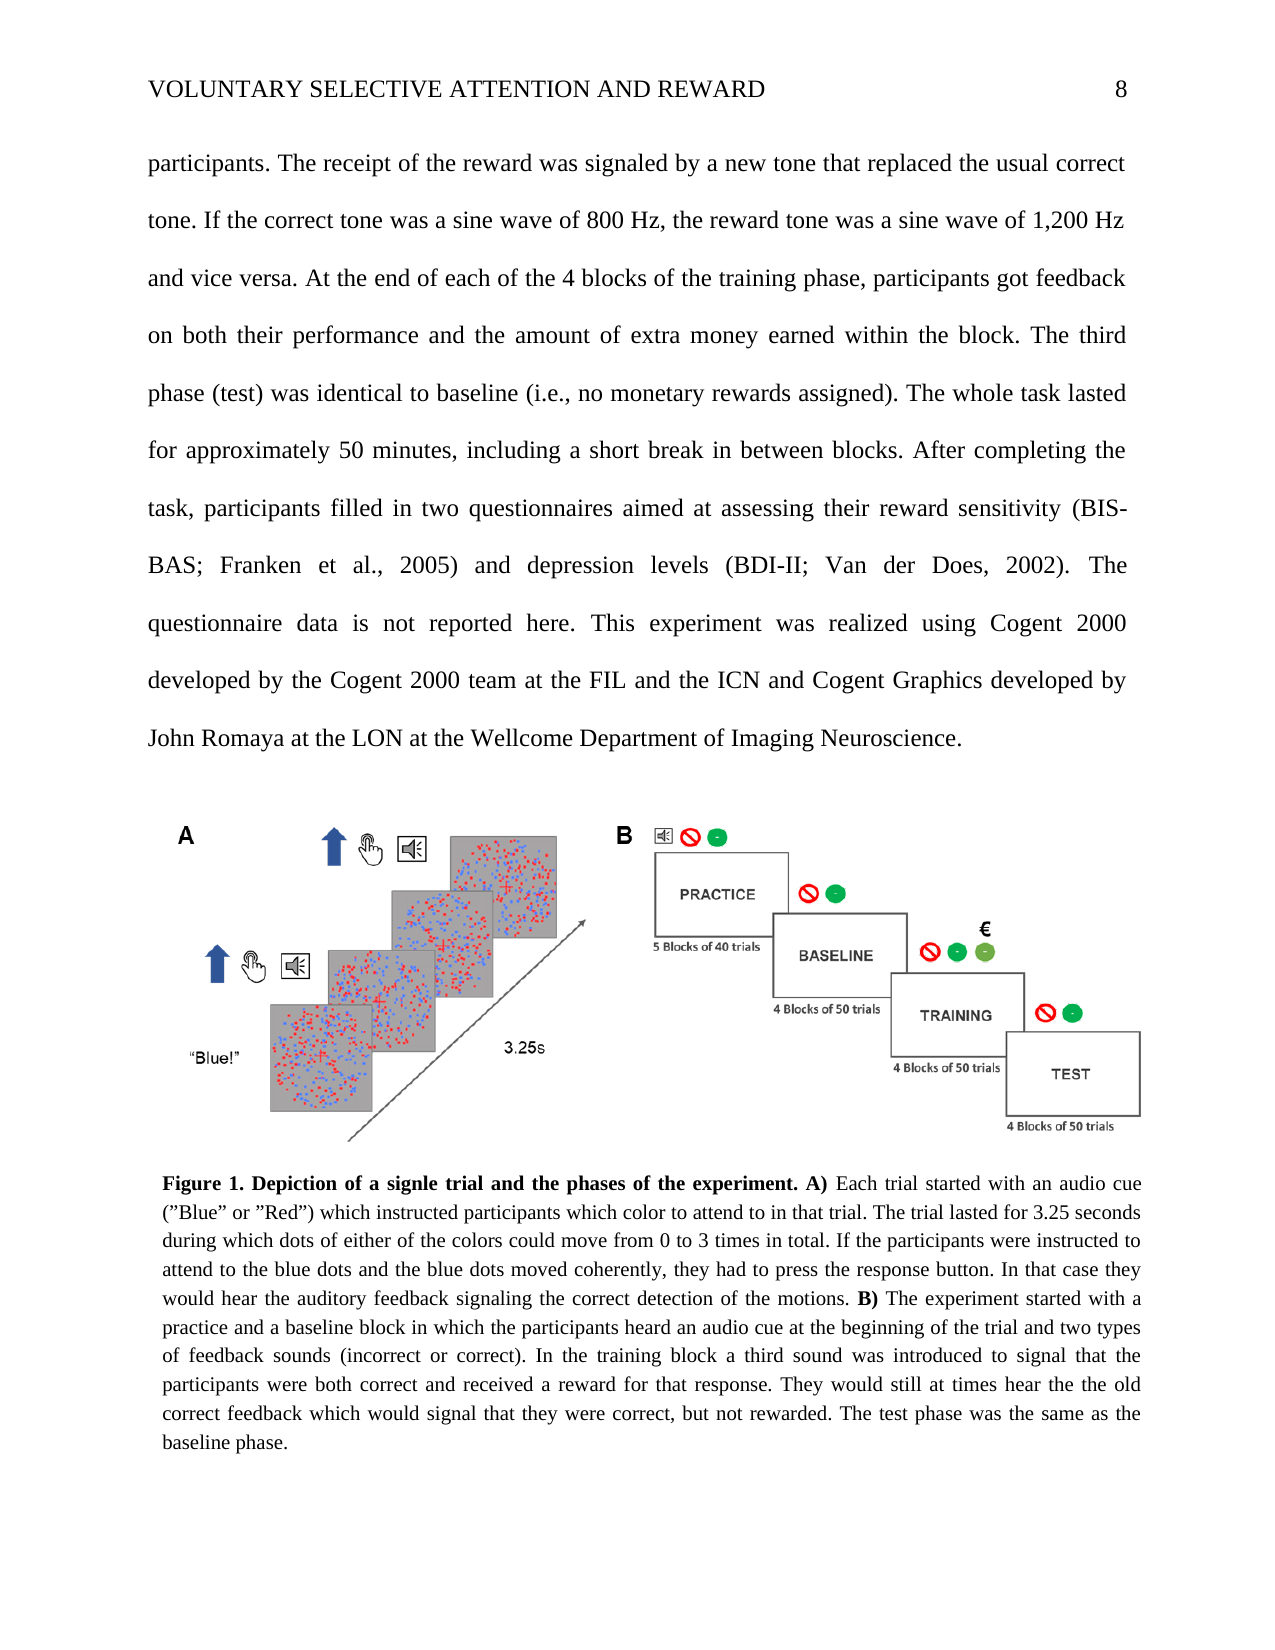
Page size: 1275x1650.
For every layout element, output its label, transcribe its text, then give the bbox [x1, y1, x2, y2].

text participants. The receipt of the reward was signaled by a new tone that replaced the usual correct tone. If the correct tone was a sine wave of 800 Hz, the reward tone was a sine wave of 1,200 Hz and vice versa. At the end of each of the 4 blocks of the training phase, participants got feedback on both their performance and the amount of extra money earned within the block. The third phase (test) was identical to baseline (i.e., no monetary rewards assigned). The whole task lasted for approximately 50 minutes, including a short break in between blocks. After completing the task, participants filled in two questionnaires aimed at assessing their reward sensitivity (BIS-BAS; Franken et al., 2005) and depression levels (BDI-II; Van der Does, 2002). The questionnaire data is not reported here. This experiment was realized using Cogent 2000 developed by the Cogent 2000 team at the FIL and the ICN and Cogent Graphics developed by John Romaya at the LON at the Wellcome Department of Imaging Neuroscience. [148, 148, 1127, 751]
